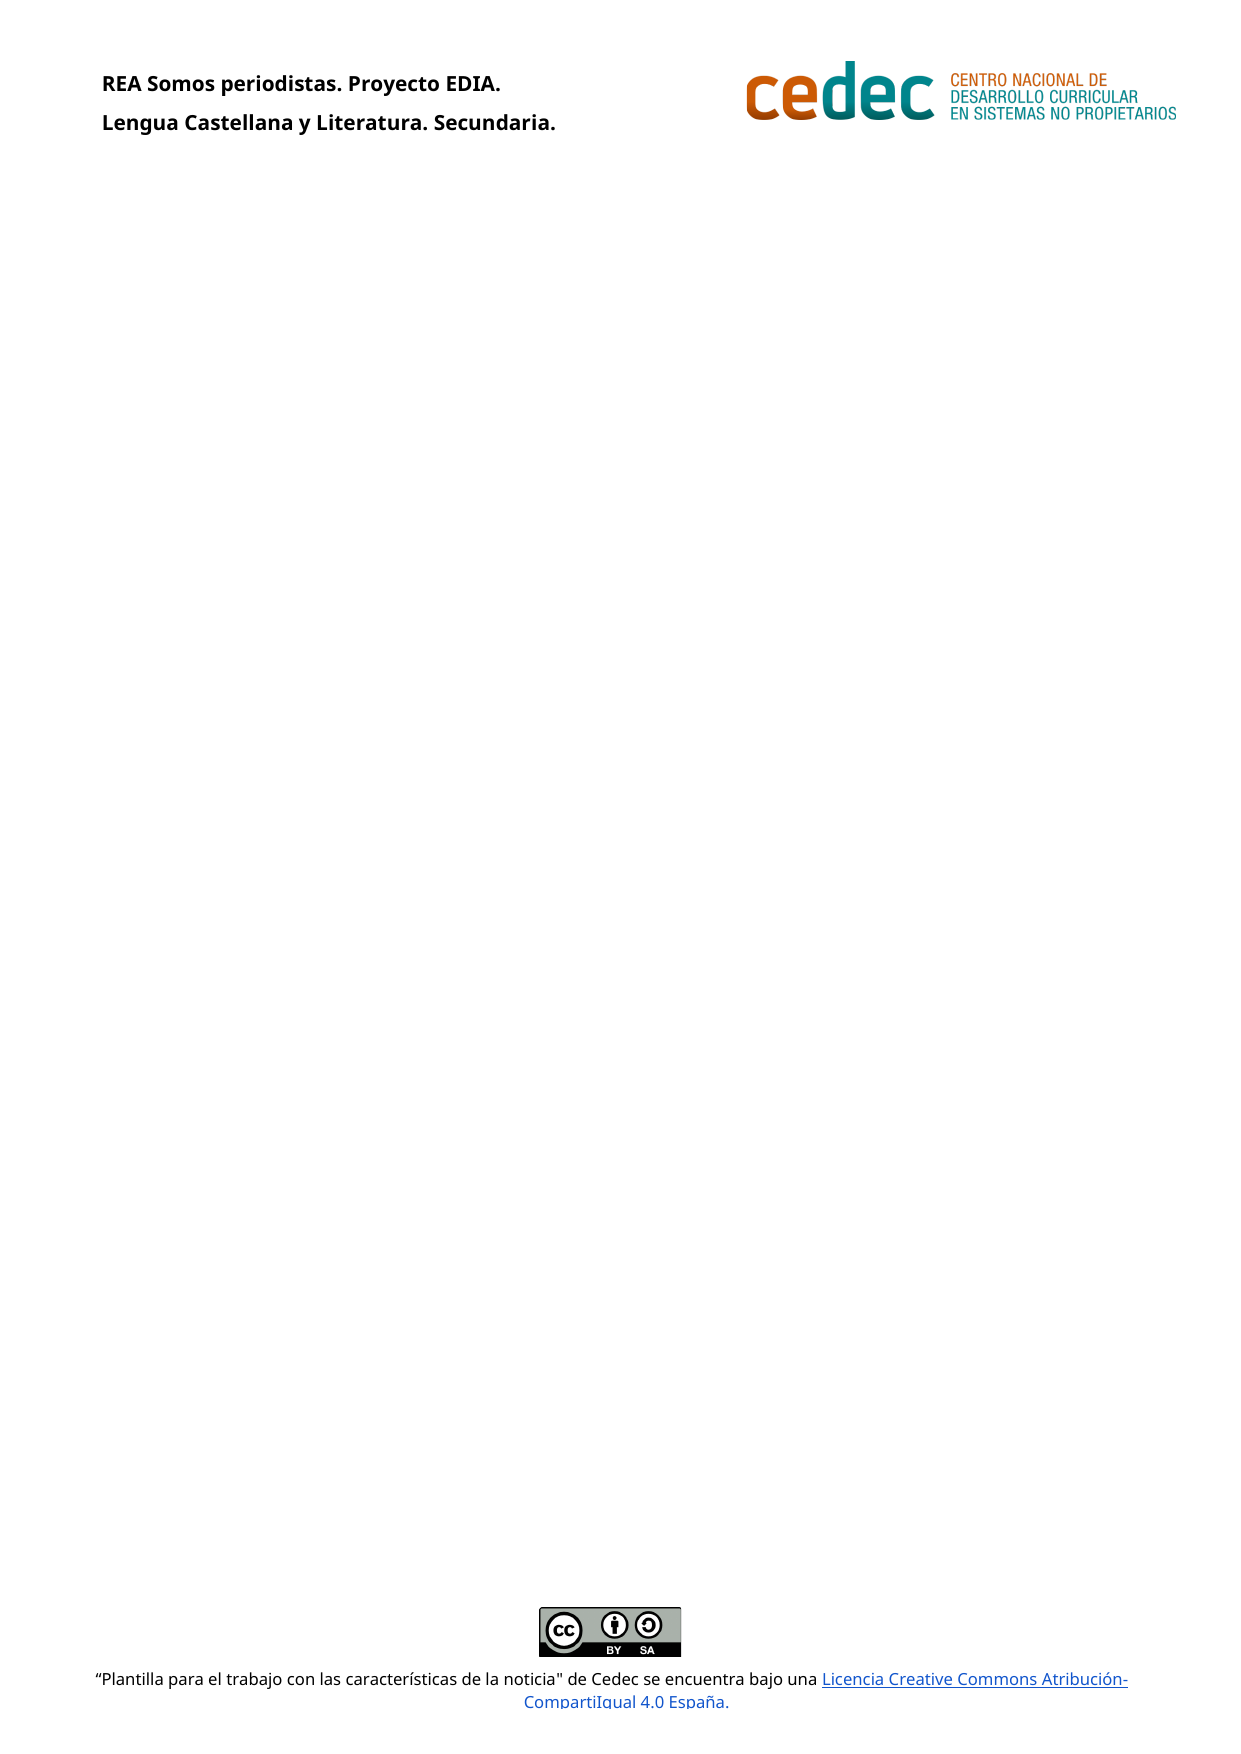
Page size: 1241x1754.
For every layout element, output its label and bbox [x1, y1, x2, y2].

picture [746, 61, 1176, 120]
picture [539, 1607, 682, 1657]
